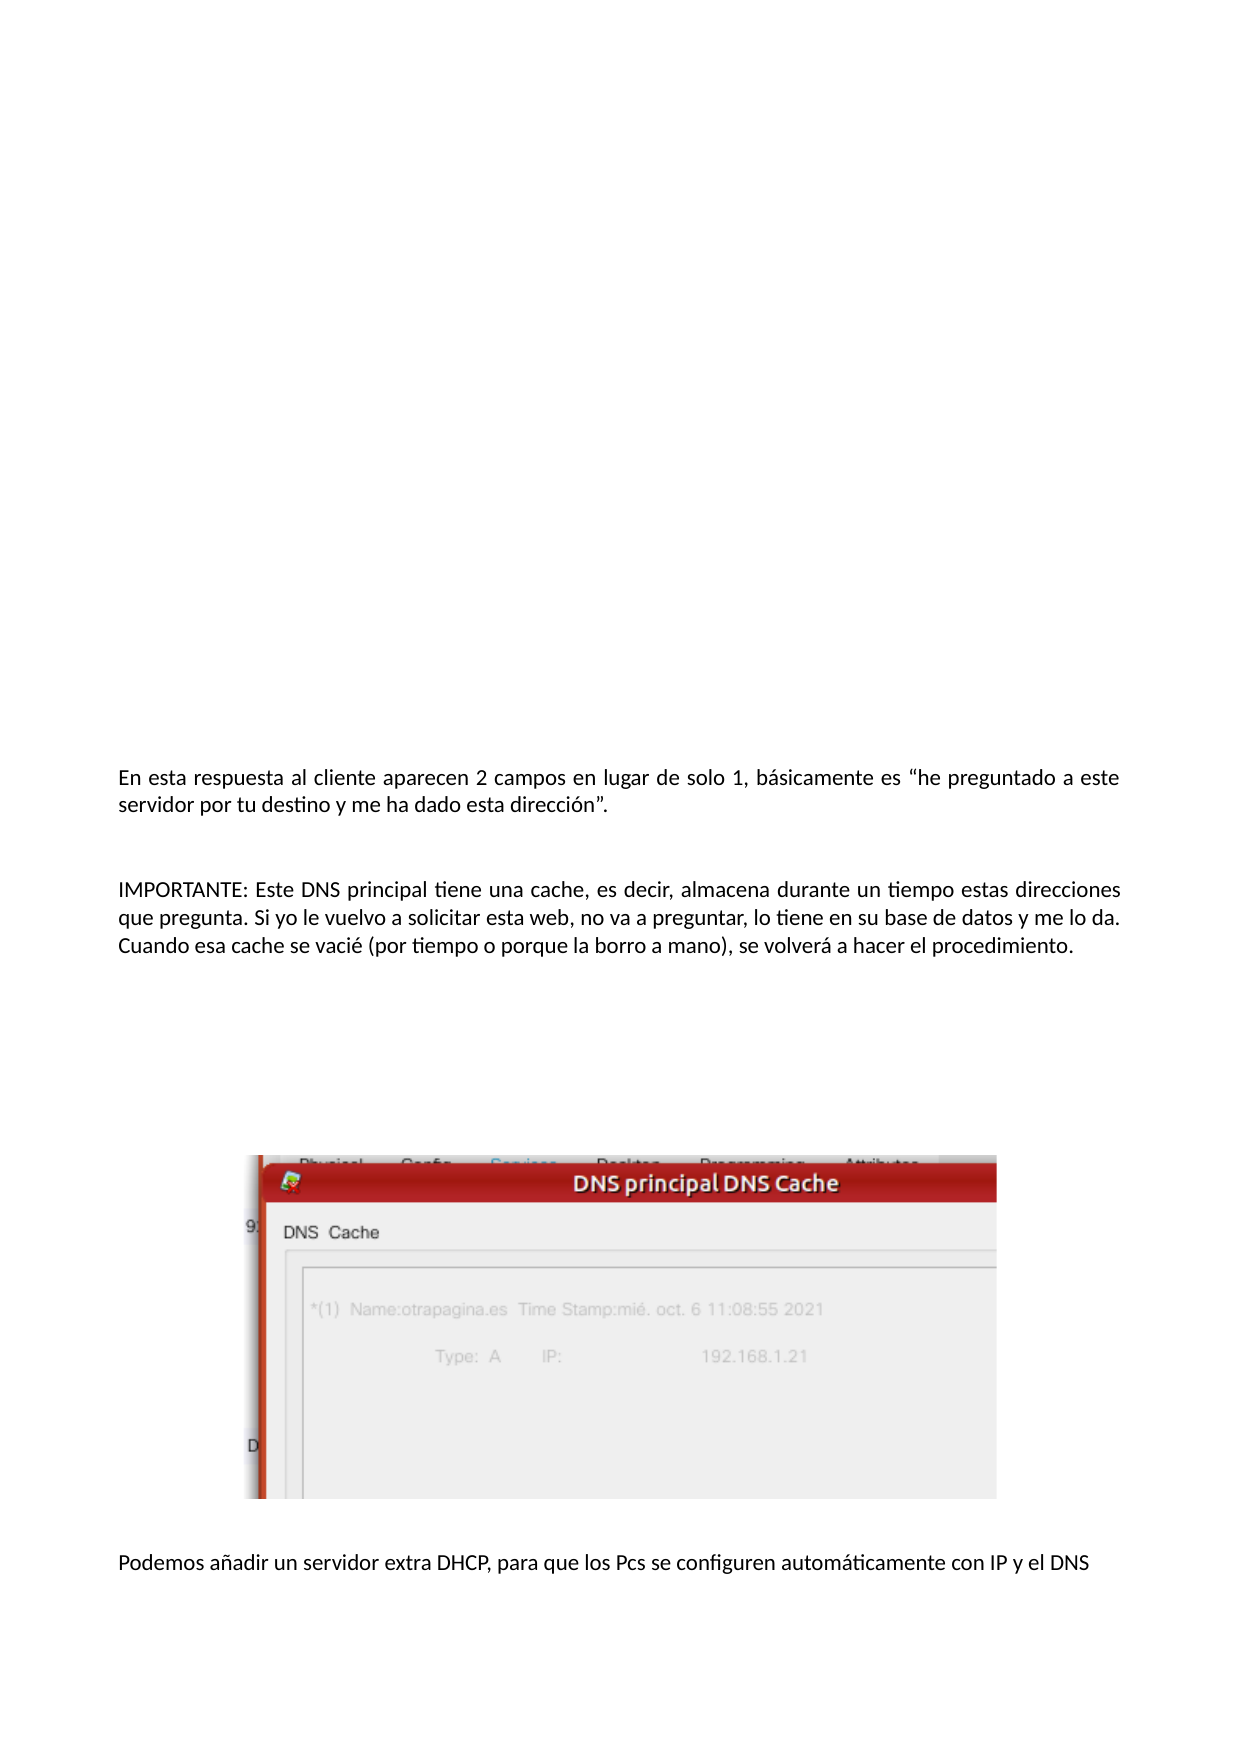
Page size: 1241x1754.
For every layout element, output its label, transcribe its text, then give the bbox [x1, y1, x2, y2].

text IMPORTANTE: Este DNS principal tiene una cache, es decir, almacena durante un tiempo estas direcciones que pregunta. Si yo le vuelvo a solicitar esta web, no va a preguntar, lo tiene en su base de datos y me lo da. Cuando esa cache se vacié (por tiempo o porque la borro a mano), se volverá a hacer el procedimiento. [118, 875, 1122, 959]
text En esta respuesta al cliente aparecen 2 campos en lugar de solo 1, básicamente es “he preguntado a este servidor por tu destino y me ha dado esta dirección”. [118, 763, 1122, 819]
text Podemos añadir un servidor extra DHCP, para que los Pcs se configuren automáticamente con IP y el DNS [118, 1548, 1122, 1576]
